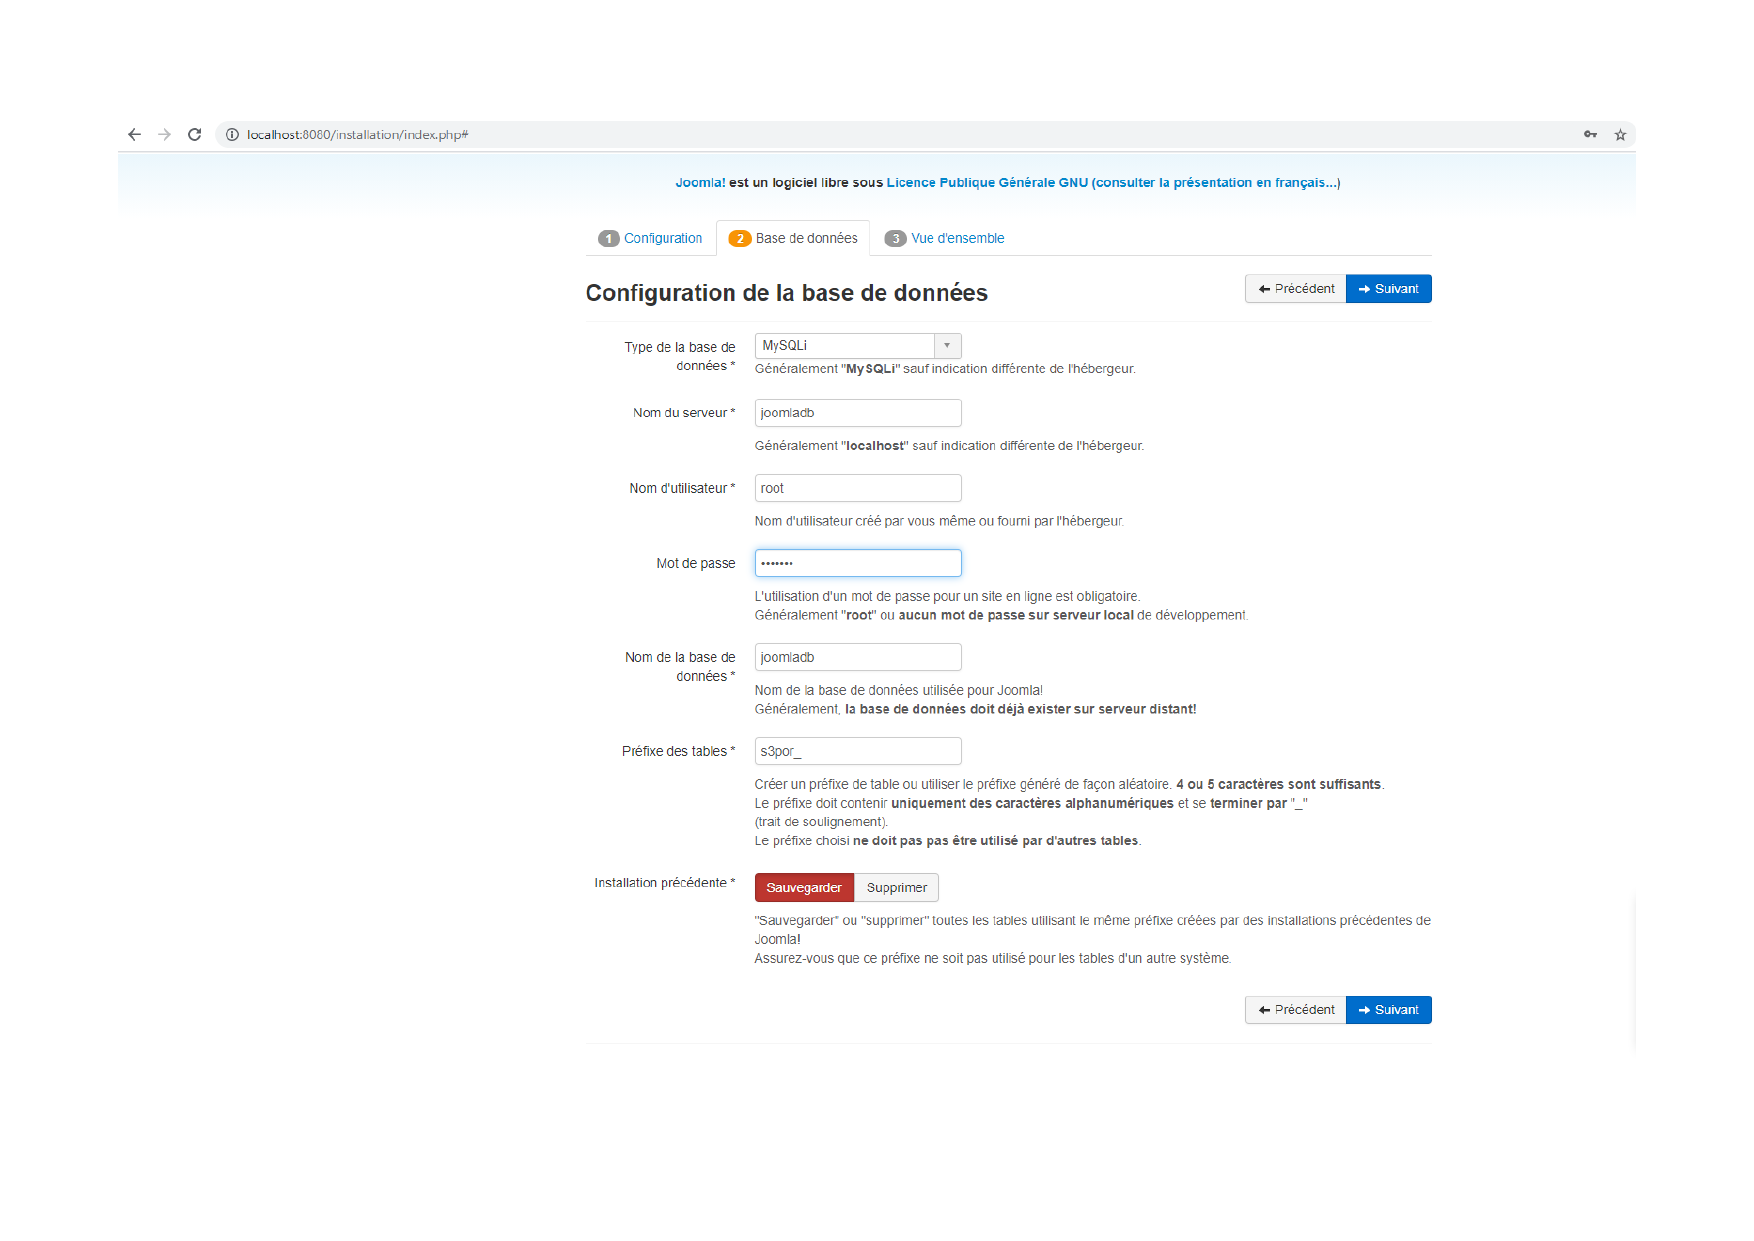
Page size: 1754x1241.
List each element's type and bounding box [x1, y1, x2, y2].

picture [118, 118, 1636, 1059]
